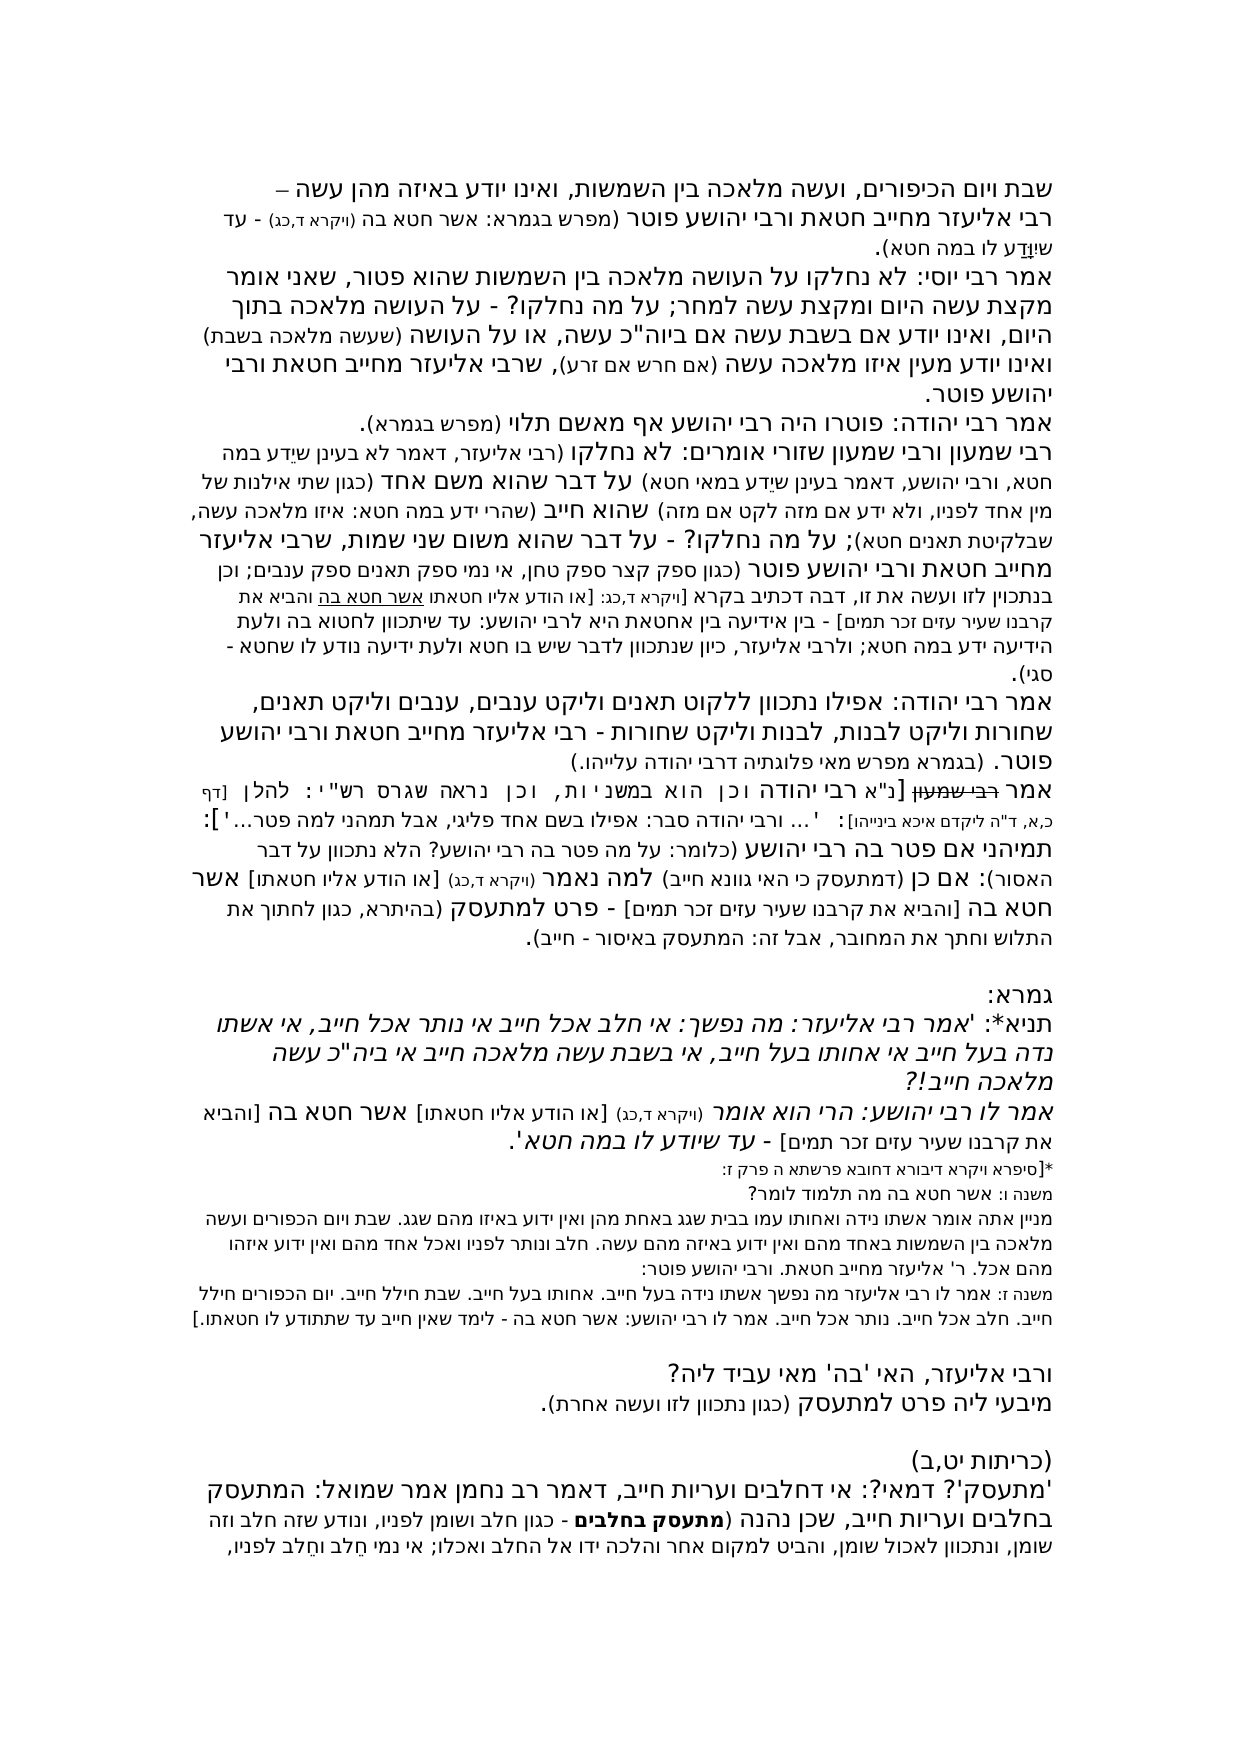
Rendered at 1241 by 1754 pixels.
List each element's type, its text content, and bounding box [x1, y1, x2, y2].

text תניא*: 'אמר רבי אליעזר: מה נפשך: אי חלב אכל חייב אי נותר אכל חייב, אי אשתו נדה בעל חייב אי אחותו בעל חייב, אי בשבת עשה מלאכה חייב אי ביה"כ עשה מלאכה חייב!? [187, 1009, 1053, 1097]
text רבי שמעון ורבי שמעון שזורי אומרים: לא נחלקו (רבי אליעזר, דאמר לא בעינן שיֵדע במה חטא, ורבי יהושע, דאמר בעינן שיֵדע במאי חטא) על דבר שהוא משם אחד (כגון שתי אילנות של מין אחד לפניו, ולא ידע אם מזה לקט אם מזה) שהוא חייב (שהרי ידע במה חטא: איזו מלאכה עשה, שבלקיטת תאנים חטא); על מה נחלקו? - על דבר שהוא משום שני שמות, שרבי אליעזר מחייב חטאת ורבי יהושע פוטר (כגון ספק קצר ספק טחן, אי נמי ספק תאנים ספק ענבים; וכן בנתכוין לזו ועשה את זו, דבה דכתיב בקרא [ויקרא ד,כג: [או הודע אליו חטאתו אשר חטא בה והביא את קרבנו שעיר עזים זכר תמים] - בין אידיעה בין אחטאת היא לרבי יהושע: עד שיתכוון לחטוא בה ולעת הידיעה ידע במה חטא; ולרבי אליעזר, כיון שנתכוון לדבר שיש בו חטא ולעת ידיעה נודע לו שחטא - סגי). [187, 437, 1053, 687]
text משנה ז: אמר לו רבי אליעזר מה נפשך אשתו נידה בעל חייב. אחותו בעל חייב. שבת חילל חייב. יום הכפורים חילל חייב. חלב אכל חייב. נותר אכל חייב. אמר לו רבי יהושע: אשר חטא בה - לימד שאין חייב עד שתתודע לו חטאתו.] [187, 1280, 1053, 1330]
text 'מתעסק'? דמאי?: אי דחלבים ועריות חייב, דאמר רב נחמן אמר שמואל: המתעסק בחלבים ועריות חייב, שכן נהנה (מתעסק בחלבים - כגון חלב ושומן לפניו, ונודע שזה חלב וזה שומן, ונתכוון לאכול שומן, והביט למקום אחר והלכה ידו אל החלב ואכלו; אי נמי חֵלב וחֵלב לפניו, [187, 1475, 1053, 1558]
text גמרא: [187, 980, 1053, 1009]
text אמר רבי יהודה: פוטרו היה רבי יהושע אף מאשם תלוי (מפרש בגמרא). [187, 408, 1053, 437]
text מניין אתה אומר אשתו נידה ואחותו עמו בבית שגג באחת מהן ואין ידוע באיזו מהם שגג. שבת ויום הכפורים ועשה מלאכה בין השמשות באחד מהם ואין ידוע באיזה מהם עשה. חלב ונותר לפניו ואכל אחד מהם ואין ידוע איזהו מהם אכל. ר' אליעזר מחייב חטאת. ורבי יהושע פוטר: [187, 1205, 1053, 1280]
text אמר רבי יוסי: לא נחלקו על העושה מלאכה בין השמשות שהוא פטור, שאני אומר מקצת עשה היום ומקצת עשה למחר; על מה נחלקו? - על העושה מלאכה בתוך היום, ואינו יודע אם בשבת עשה אם ביוה"כ עשה, או על העושה (שעשה מלאכה בשבת) ואינו יודע מעין איזו מלאכה עשה (אם חרש אם זרע), שרבי אליעזר מחייב חטאת ורבי יהושע פוטר. [187, 262, 1053, 408]
text מיבעי ליה פרט למתעסק (כגון נתכוון לזו ועשה אחרת). [187, 1388, 1053, 1417]
text אמר לו רבי יהושע: הרי הוא אומר (ויקרא ד,כג) [או הודע אליו חטאתו] אשר חטא בה [והביא את קרבנו שעיר עזים זכר תמים] - עד שיודע לו במה חטא'. [187, 1097, 1053, 1155]
text שבת ויום הכיפורים, ועשה מלאכה בין השמשות, ואינו יודע באיזה מהן עשה – [187, 174, 1053, 203]
text ורבי אליעזר, האי 'בה' מאי עביד ליה? [187, 1359, 1053, 1388]
text *[סיפרא ויקרא דיבורא דחובא פרשתא ה פרק ז: [187, 1155, 1053, 1180]
text (כריתות יט,ב) [187, 1446, 1053, 1475]
text משנה ו: אשר חטא בה מה תלמוד לומר? [187, 1180, 1053, 1205]
text אמר רבי יהודה: אפילו נתכוון ללקוט תאנים וליקט ענבים, ענבים וליקט תאנים, שחורות וליקט לבנות, לבנות וליקט שחורות - רבי אליעזר מחייב חטאת ורבי יהושע פוטר. (בגמרא מפרש מאי פלוגתיה דרבי יהודה עלייהו.) [187, 687, 1053, 775]
text רבי אליעזר מחייב חטאת ורבי יהושע פוטר (מפרש בגמרא: אשר חטא בה (ויקרא ד,כג) - עד שיִוָּדַע לו במה חטא). [187, 203, 1053, 262]
text אמר רבי שמעון [נ"א רבי יהודה וכן הוא במשניות, וכן נראה שגרס רש"י: להלן [דף כ,א, ד"ה ליקדם איכא בינייהו]: '... ורבי יהודה סבר: אפילו בשם אחד פליגי, אבל תמהני למה פטר...']: תמיהני אם פטר בה רבי יהושע (כלומר: על מה פטר בה רבי יהושע? הלא נתכוון על דבר האסור): אם כן (דמתעסק כי האי גוונא חייב) למה נאמר (ויקרא ד,כג) [או הודע אליו חטאתו] אשר חטא בה [והביא את קרבנו שעיר עזים זכר תמים] - פרט למתעסק (בהיתרא, כגון לחתוך את התלוש וחתך את המחובר, אבל זה: המתעסק באיסור - חייב). [187, 775, 1053, 951]
